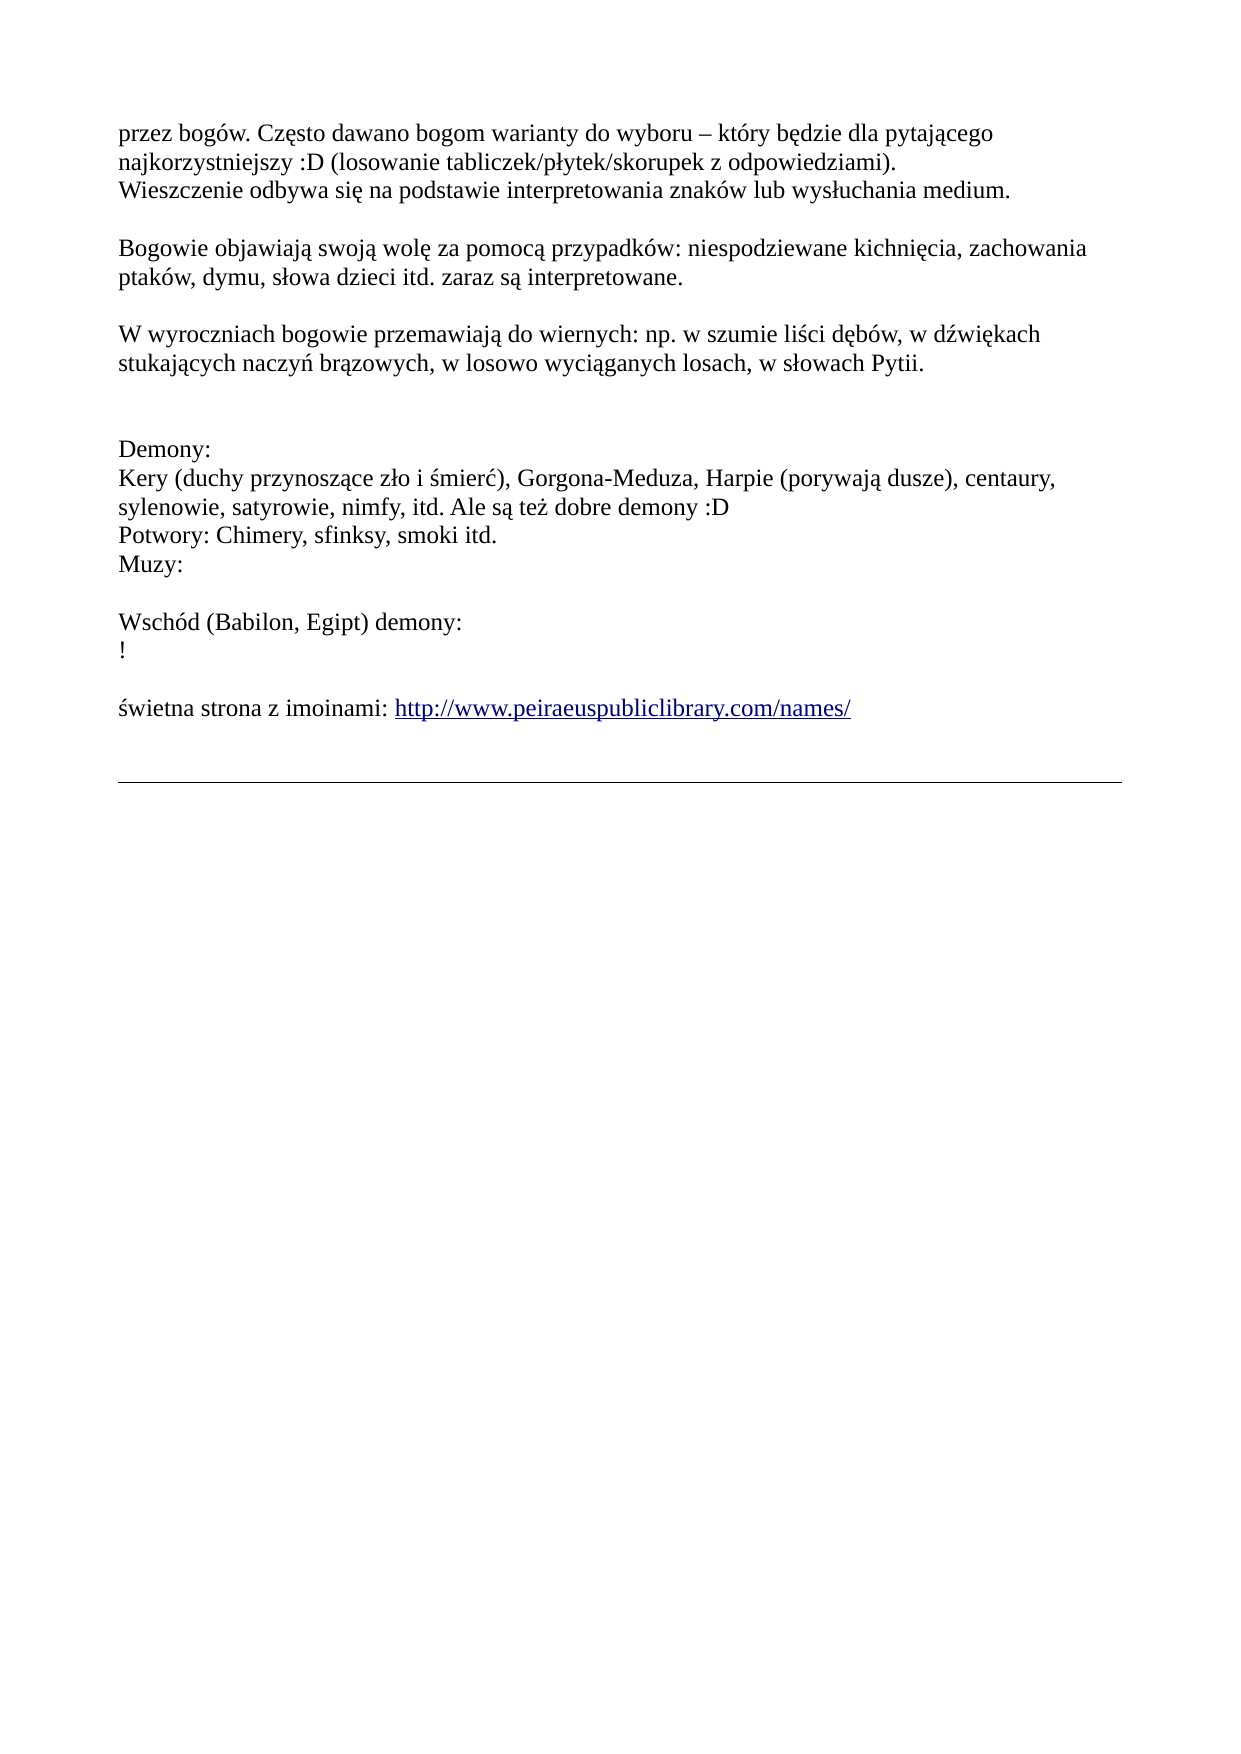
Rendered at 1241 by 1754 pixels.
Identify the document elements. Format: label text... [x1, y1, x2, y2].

text przez bogów. Często dawano bogom warianty do wyboru – który będzie dla pytającego najkorzystniejszy :D (losowanie tabliczek/płytek/skorupek z odpowiedziami). [118, 118, 1122, 176]
text Demony: [118, 434, 1122, 463]
text Wschód (Babilon, Egipt) demony: [118, 607, 1122, 636]
text Potwory: Chimery, sfinksy, smoki itd. [118, 521, 1122, 549]
text W wyroczniach bogowie przemawiają do wiernych: np. w szumie liści dębów, w dźwiękach stukających naczyń brązowych, w losowo wyciąganych losach, w słowach Pytii. [118, 319, 1122, 377]
text Muzy: [118, 549, 1122, 578]
text świetna strona z imoinami: http://www.peiraeuspubliclibrary.com/names/ [118, 693, 1122, 722]
text Kery (duchy przynoszące zło i śmierć), Gorgona-Meduza, Harpie (porywają dusze), centaury, sylenowie, satyrowie, nimfy, itd. Ale są też dobre demony :D [118, 463, 1122, 521]
text ! [118, 636, 1122, 664]
text Wieszczenie odbywa się na podstawie interpretowania znaków lub wysłuchania medium. [118, 176, 1122, 204]
text Bogowie objawiają swoją wolę za pomocą przypadków: niespodziewane kichnięcia, zachowania ptaków, dymu, słowa dzieci itd. zaraz są interpretowane. [118, 233, 1122, 291]
